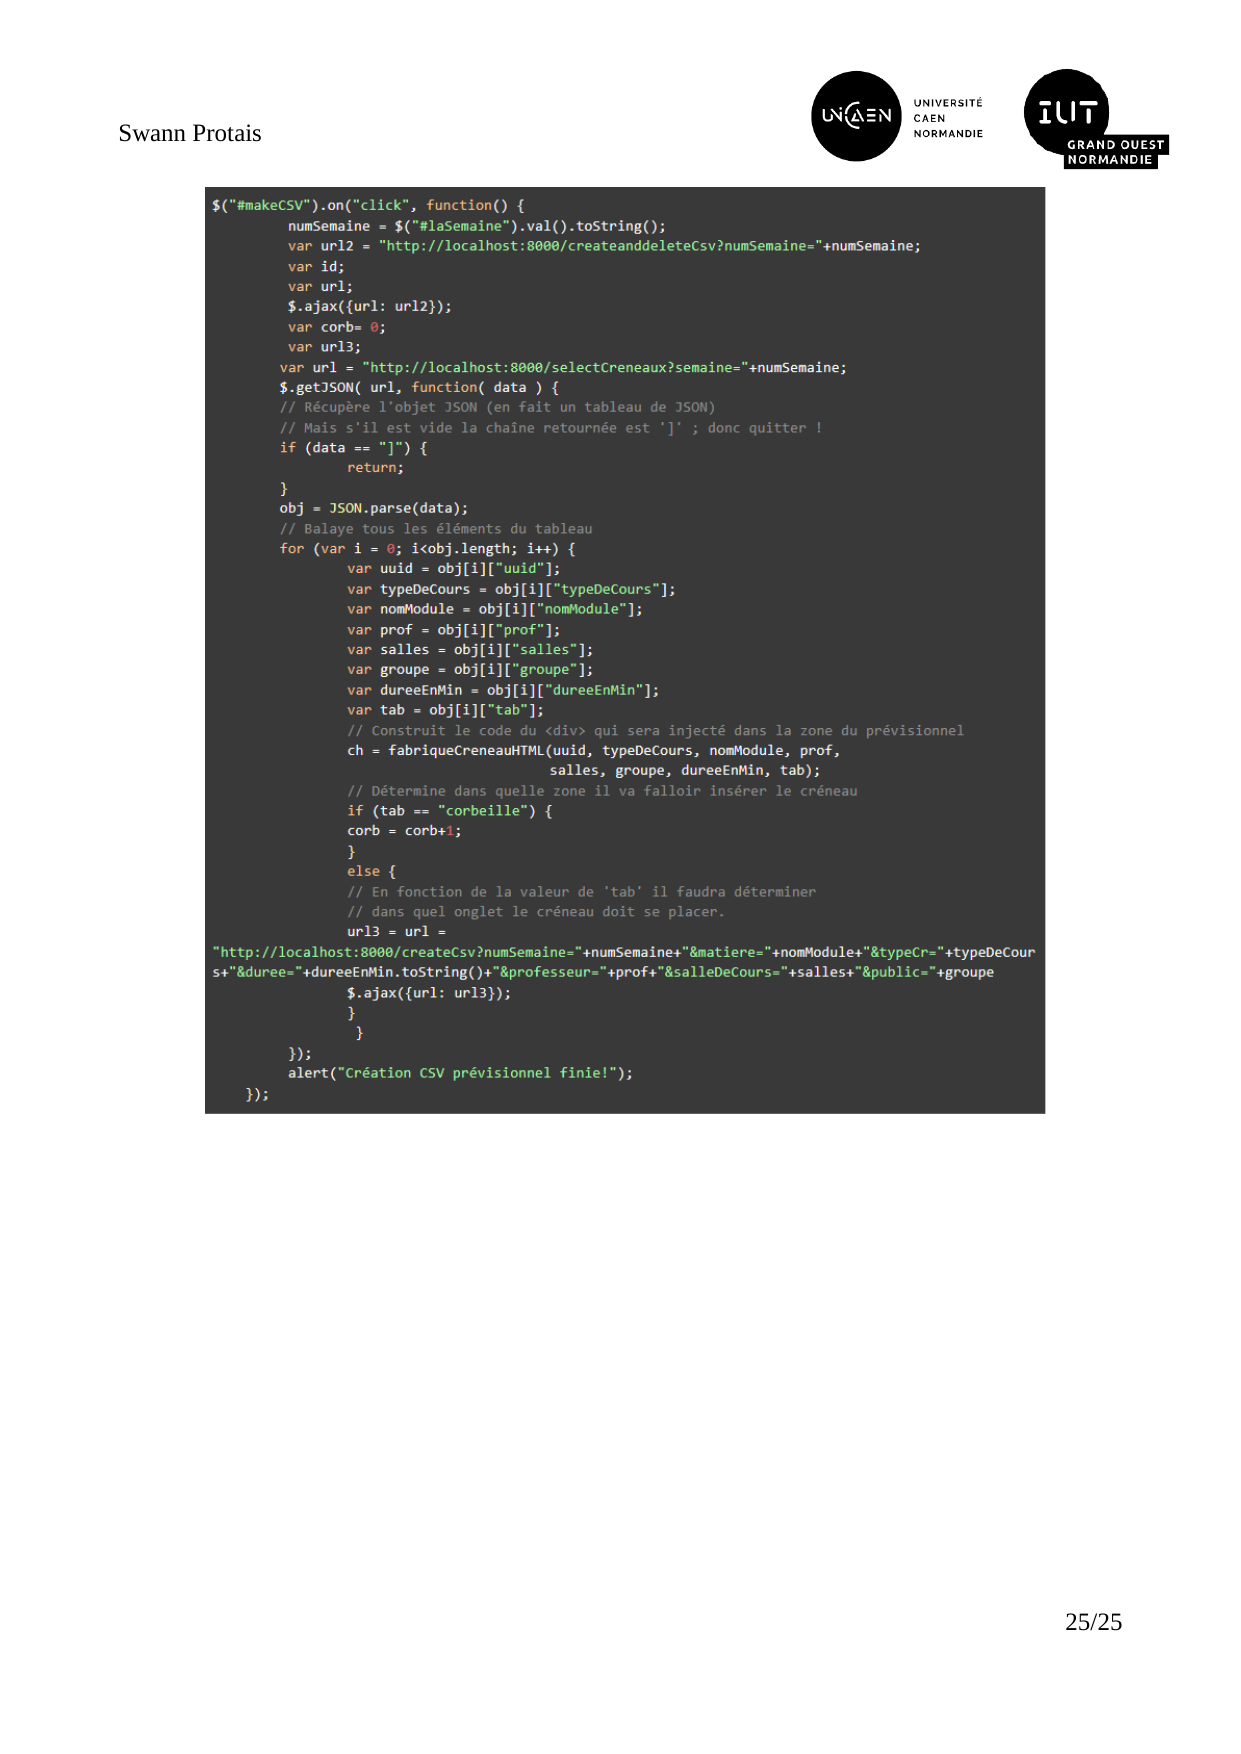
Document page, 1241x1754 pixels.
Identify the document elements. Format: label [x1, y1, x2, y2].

picture [205, 187, 1046, 1114]
picture [1001, 67, 1194, 175]
picture [800, 58, 993, 174]
